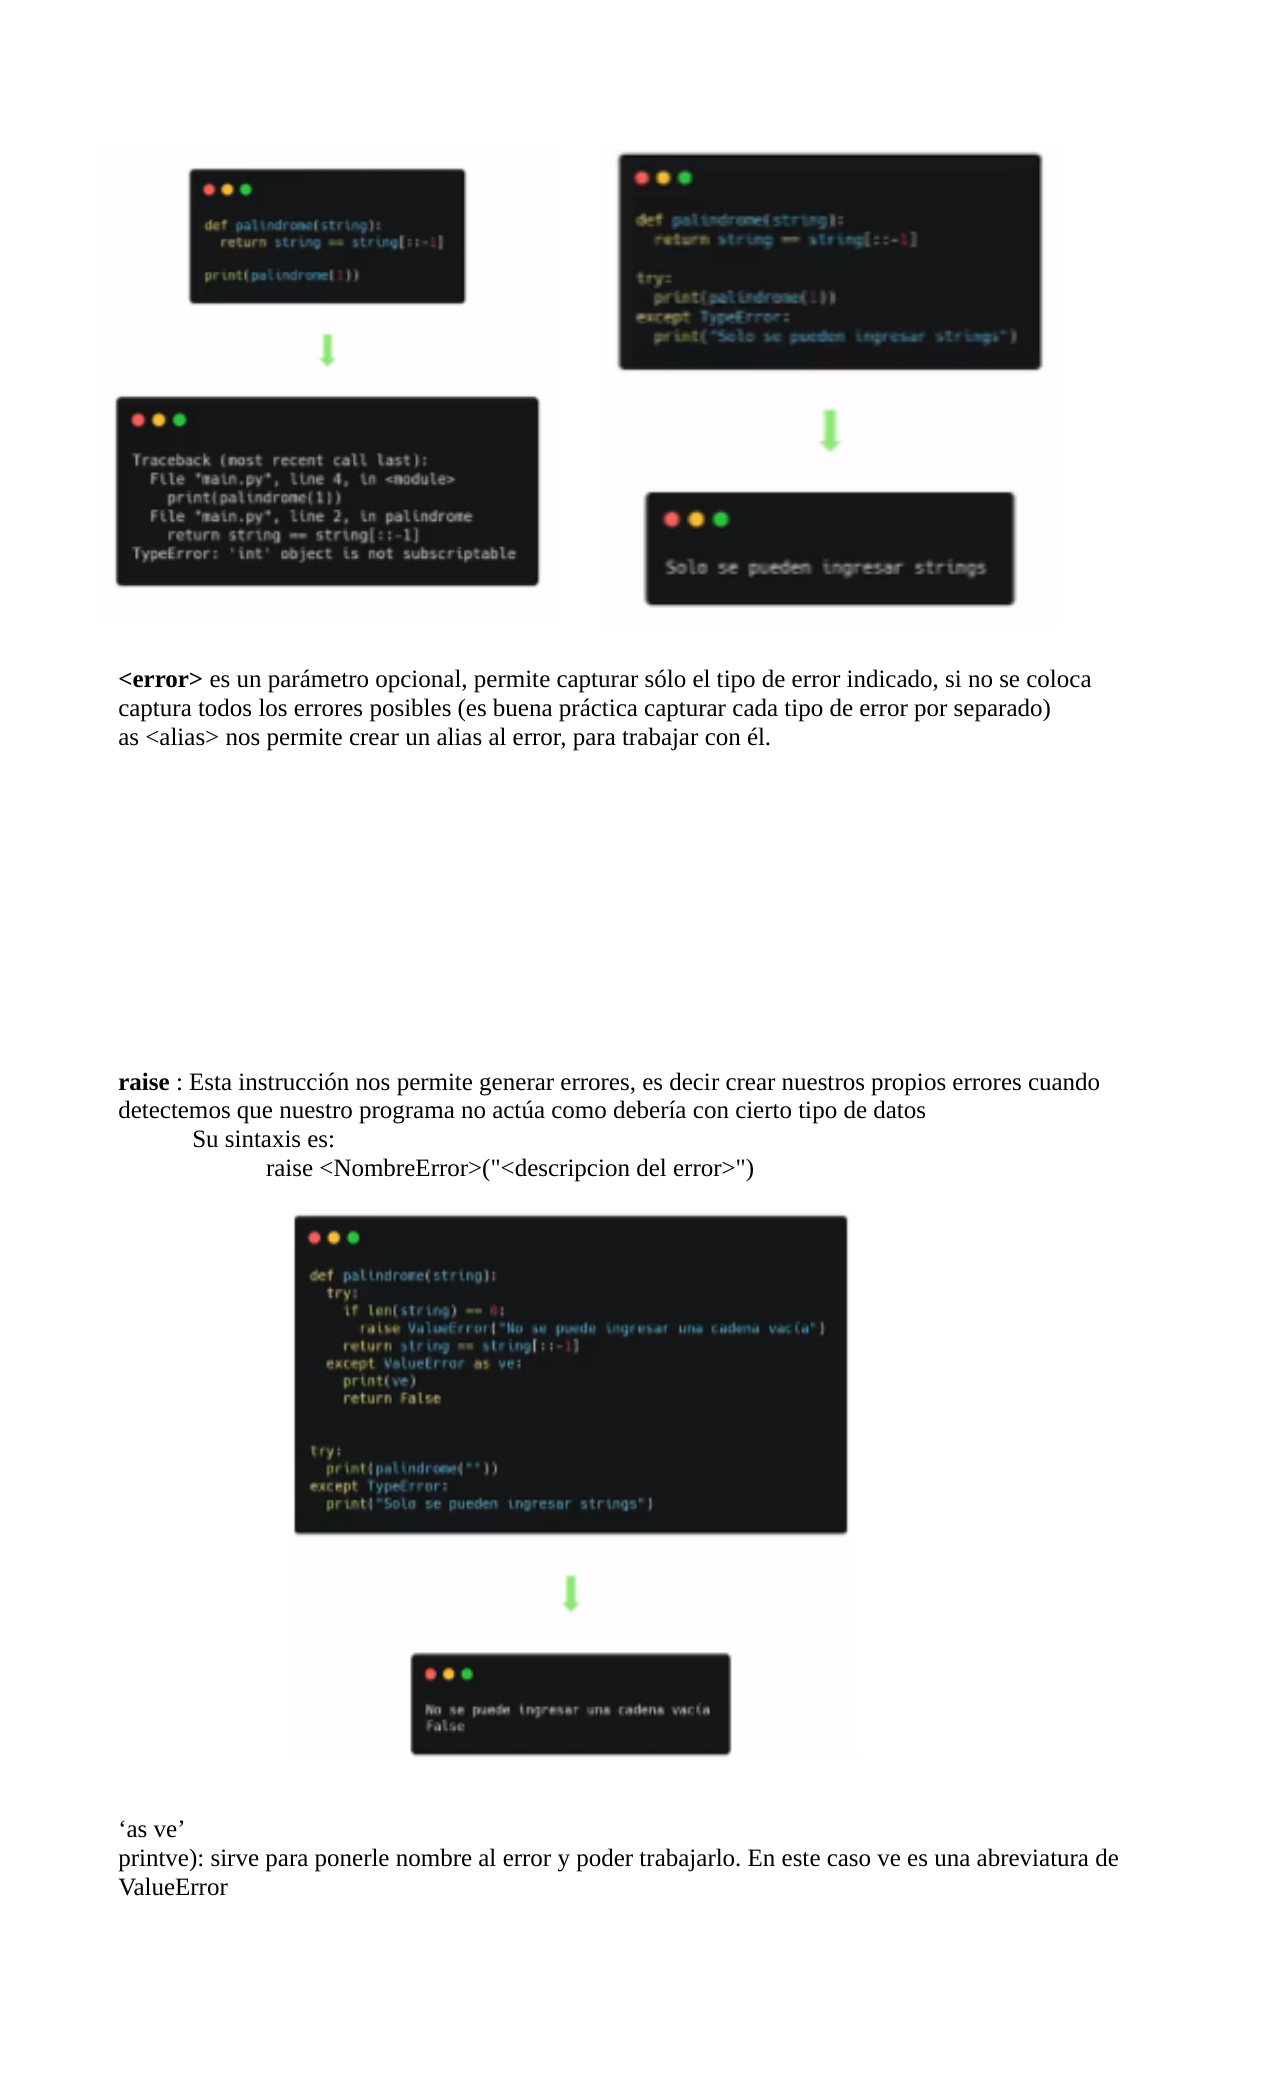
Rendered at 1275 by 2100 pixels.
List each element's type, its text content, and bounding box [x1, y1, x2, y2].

text raise : Esta instrucción nos permite generar errores, es decir crear nuestros propios errores cuando detectemos que nuestro programa no actúa como debería con cierto tipo de datos [118, 1067, 1157, 1124]
text as <alias> nos permite crear un alias al error, para trabajar con él. [118, 722, 1157, 751]
text printve): sirve para ponerle nombre al error y poder trabajarlo. En este caso ve es una abreviatura de ValueError [118, 1843, 1157, 1901]
picture [601, 143, 1060, 626]
picture [291, 1210, 854, 1759]
text <error> es un parámetro opcional, permite capturar sólo el tipo de error indicado, si no se coloca captura todos los errores posibles (es buena práctica capturar cada tipo de error por separado) [118, 664, 1157, 722]
text ‘as ve’ [118, 1814, 1157, 1843]
picture [99, 146, 558, 625]
text raise <NombreError>("<descripcion del error>") [118, 1153, 1157, 1182]
text Su sintaxis es: [118, 1124, 1157, 1153]
